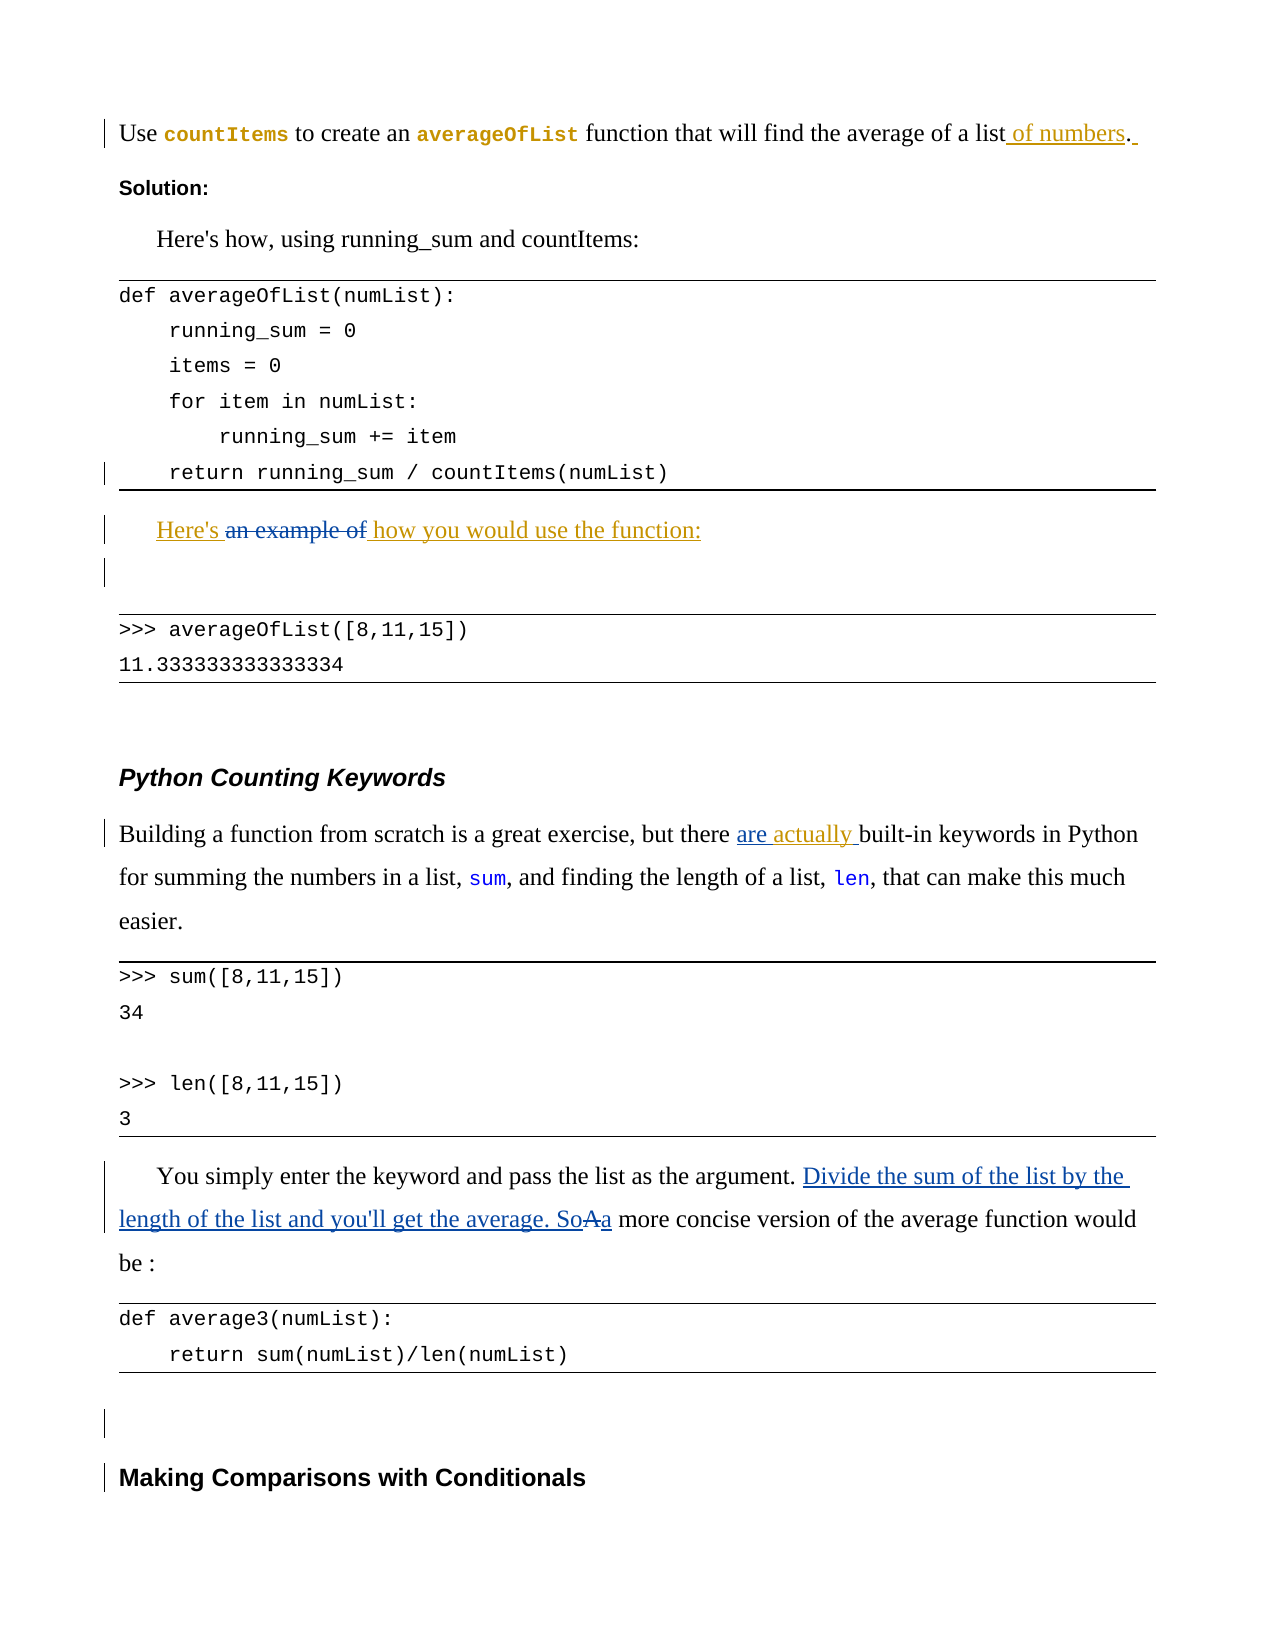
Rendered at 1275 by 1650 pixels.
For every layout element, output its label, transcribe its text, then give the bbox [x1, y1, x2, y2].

text running_sum = 0 [118, 320, 1156, 344]
text for item in numList: [118, 391, 1156, 414]
text def average3(numList): [118, 1304, 1156, 1332]
text 3 [118, 1108, 1156, 1137]
text return running_sum / countItems(numList) [118, 462, 1156, 491]
text 11.333333333333334 [118, 654, 1156, 683]
text Python Counting Keywords [118, 763, 1156, 792]
text items = 0 [118, 356, 1156, 379]
text You simply enter the keyword and pass the list as the argument. Divide the sum of the list by the length of the list and you'll get the average. Soa more concise version of the average function would be : [118, 1161, 1156, 1276]
text running_sum += item [118, 426, 1156, 450]
text >>> averageOfList([8,11,15]) [118, 615, 1156, 642]
text >>> sum([8,11,15]) [118, 962, 1156, 990]
text return sum(numList)/len(numList) [118, 1344, 1156, 1373]
text def averageOfList(numList): [118, 281, 1156, 308]
text 34 [118, 1002, 1156, 1026]
text Solution: [118, 175, 1156, 199]
text >>> len([8,11,15]) [118, 1073, 1156, 1096]
text Making Comparisons with Conditionals [118, 1463, 1156, 1492]
text Here's how, using running_sum and countItems: [118, 224, 1156, 253]
text Building a function from scratch is a great exercise, but there are actually built-in keywords in Python for summing the numbers in a list, sum, and finding the length of a list, len, that can make this much easier. [118, 819, 1156, 934]
text Here's how you would use the function: [118, 515, 1156, 587]
text Use countItems to create an averageOfList function that will find the average of a list of numbers. [118, 118, 1156, 148]
